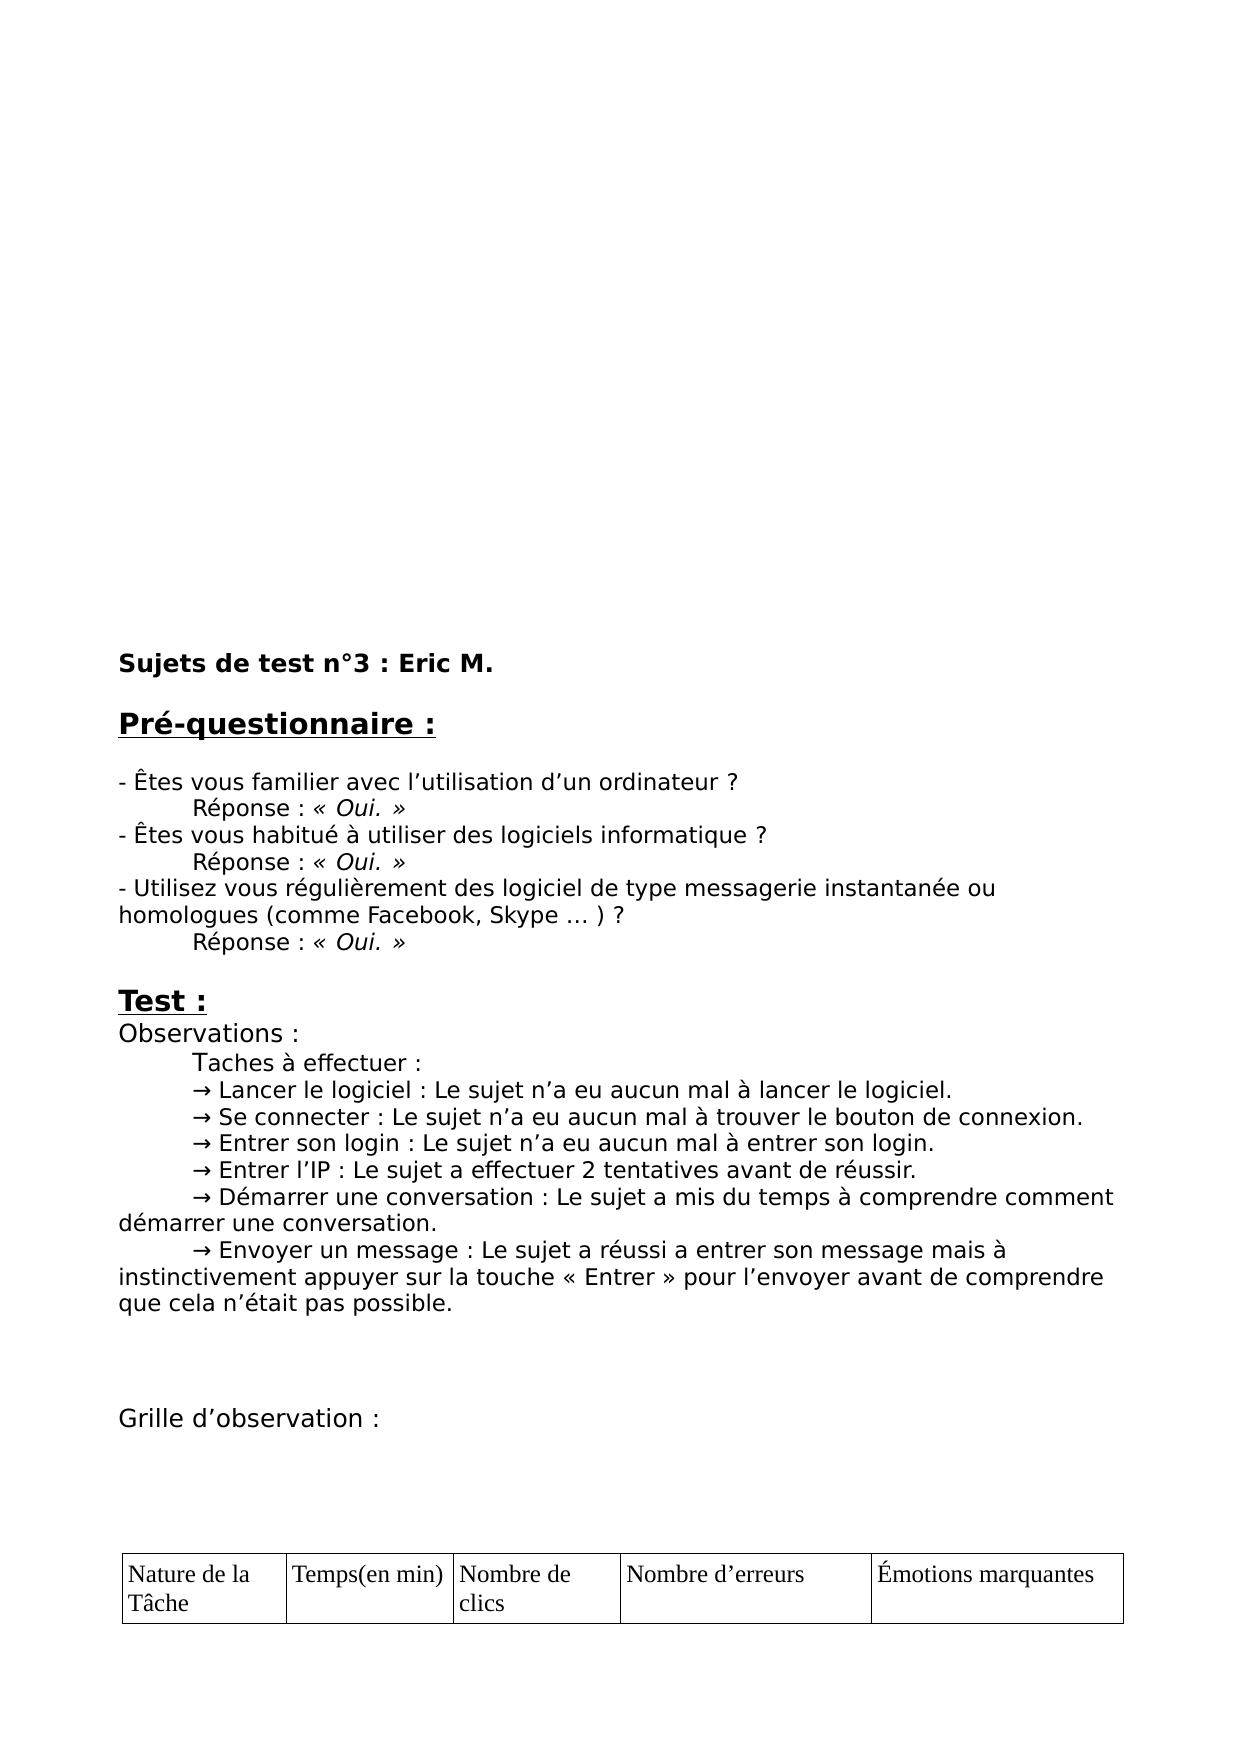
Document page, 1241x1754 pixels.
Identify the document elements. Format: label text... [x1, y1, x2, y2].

text Observations : [118, 1019, 1122, 1048]
text - Utilisez vous régulièrement des logiciel de type messagerie instantanée ou homologues (comme Facebook, Skype … ) ? [118, 876, 1122, 929]
table_header Nature de la Tâche [123, 1554, 286, 1622]
text Taches à effectuer : [118, 1048, 1122, 1077]
text Test : [118, 985, 1122, 1019]
text → Lancer le logiciel : Le sujet n’a eu aucun mal à lancer le logiciel. [118, 1077, 1122, 1104]
text → Se connecter : Le sujet n’a eu aucun mal à trouver le bouton de connexion. [118, 1104, 1122, 1130]
text → Entrer l’IP : Le sujet a effectuer 2 tentatives avant de réussir. [118, 1157, 1122, 1184]
text → Envoyer un message : Le sujet a réussi a entrer son message mais à instinctivement appuyer sur la touche « Entrer » pour l’envoyer avant de comprendre que cela n’était pas possible. [118, 1237, 1122, 1317]
text → Entrer son login : Le sujet n’a eu aucun mal à entrer son login. [118, 1130, 1122, 1157]
text - Êtes vous familier avec l’utilisation d’un ordinateur ? [118, 769, 1122, 796]
text Réponse : « Oui. » [118, 849, 1122, 876]
text Sujets de test n°3 : Eric M. [118, 649, 1122, 678]
text - Êtes vous habitué à utiliser des logiciels informatique ? [118, 822, 1122, 849]
table_header Nombre de clics [454, 1554, 620, 1622]
text Grille d’observation : [118, 1404, 1122, 1434]
text → Démarrer une conversation : Le sujet a mis du temps à comprendre comment démarrer une conversation. [118, 1184, 1122, 1237]
text Réponse : « Oui. » [118, 796, 1122, 822]
table_header Temps(en min) [287, 1554, 453, 1622]
table_header Émotions marquantes [872, 1554, 1123, 1622]
table_header Nombre d’erreurs [621, 1554, 871, 1622]
text Pré-questionnaire : [118, 708, 1122, 742]
text Réponse : « Oui. » [118, 929, 1122, 956]
